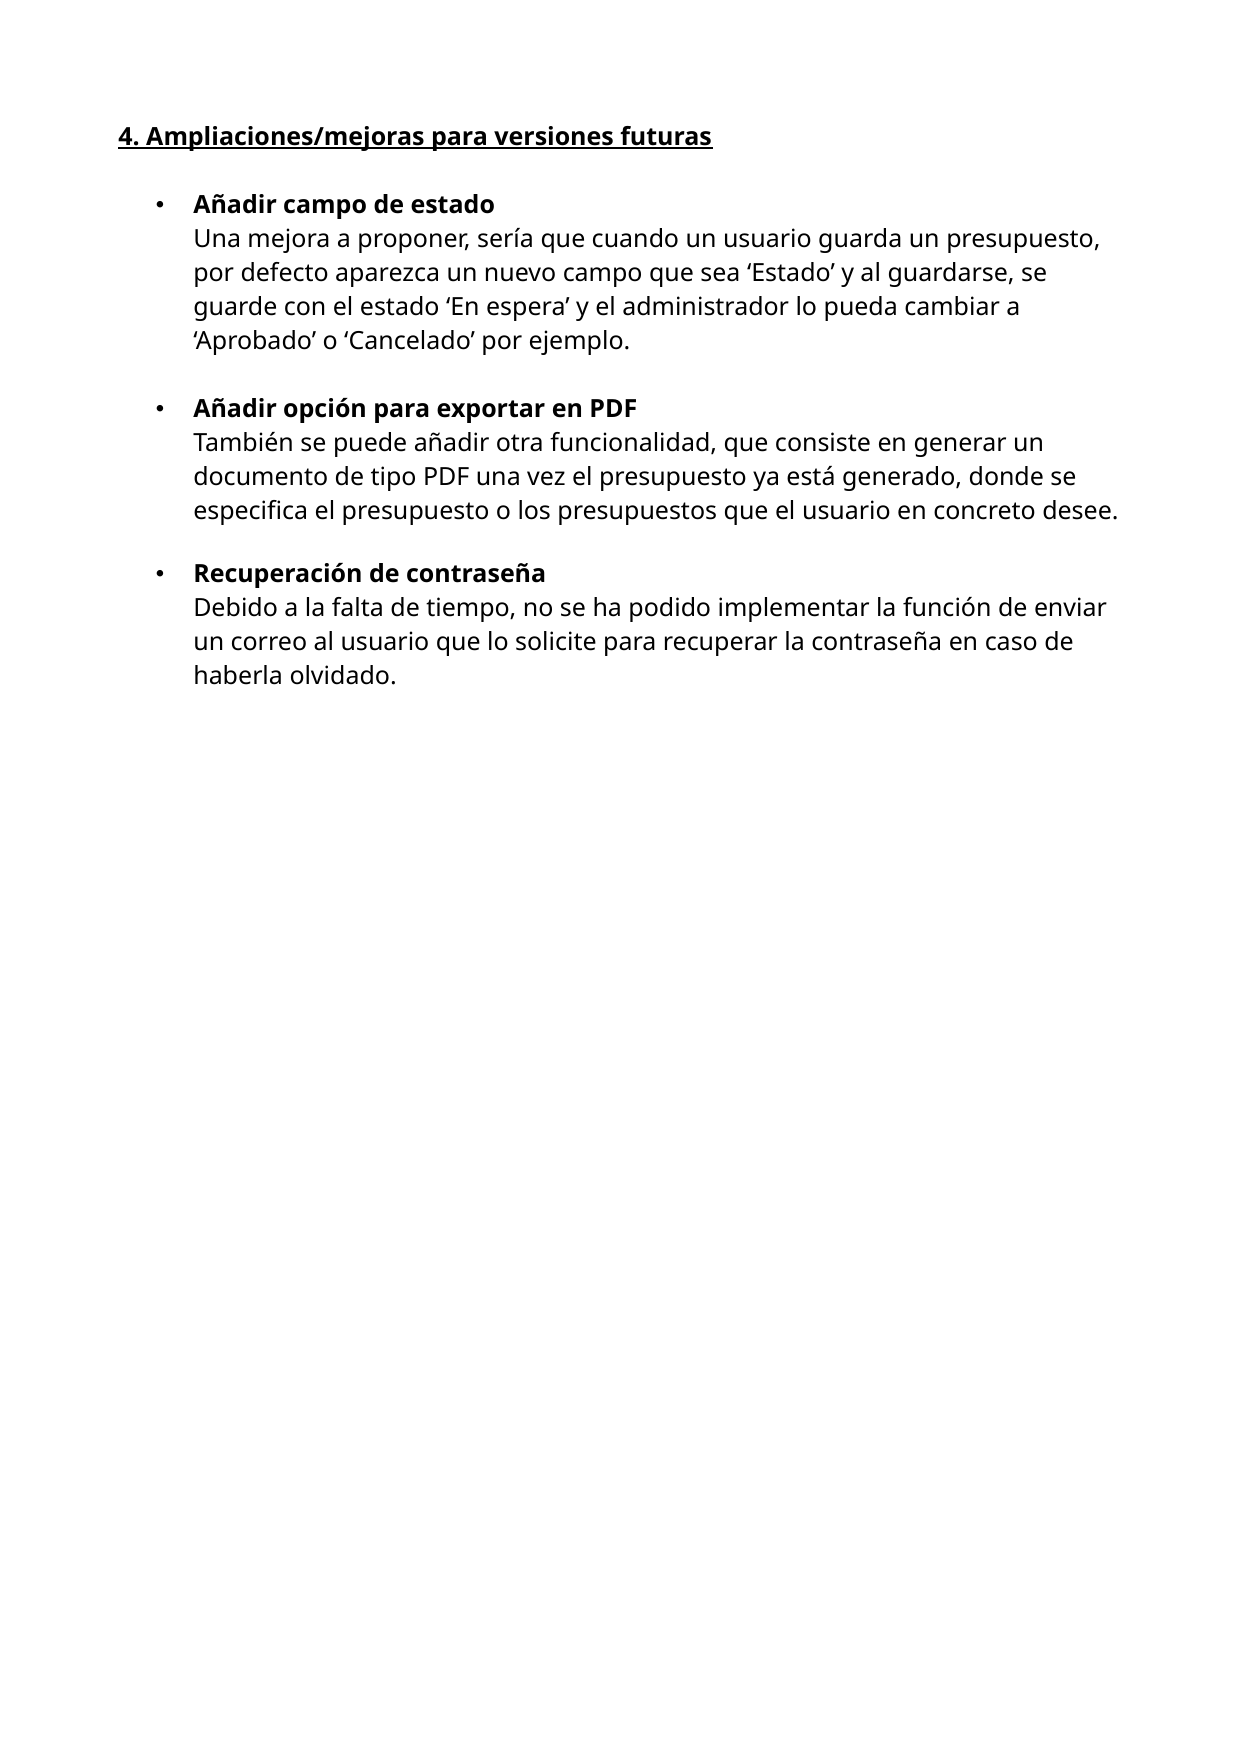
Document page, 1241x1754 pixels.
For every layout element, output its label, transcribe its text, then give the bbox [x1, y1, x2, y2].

text 4. Ampliaciones/mejoras para versiones futuras [118, 118, 1122, 152]
list Recuperación de contraseña [156, 556, 1122, 590]
list Una mejora a proponer, sería que cuando un usuario guarda un presupuesto, por defecto aparezca un nuevo campo que sea ‘Estado’ y al guardarse, se guarde con el estado ‘En espera’ y el administrador lo pueda cambiar a ‘Aprobado’ o ‘Cancelado’ por ejemplo. [156, 220, 1122, 357]
list También se puede añadir otra funcionalidad, que consiste en generar un documento de tipo PDF una vez el presupuesto ya está generado, donde se especifica el presupuesto o los presupuestos que el usuario en concreto desee. [156, 425, 1122, 527]
list Debido a la falta de tiempo, no se ha podido implementar la función de enviar un correo al usuario que lo solicite para recuperar la contraseña en caso de haberla olvidado. [156, 590, 1122, 692]
list Añadir opción para exportar en PDF [156, 391, 1122, 425]
list Añadir campo de estado [156, 186, 1122, 220]
